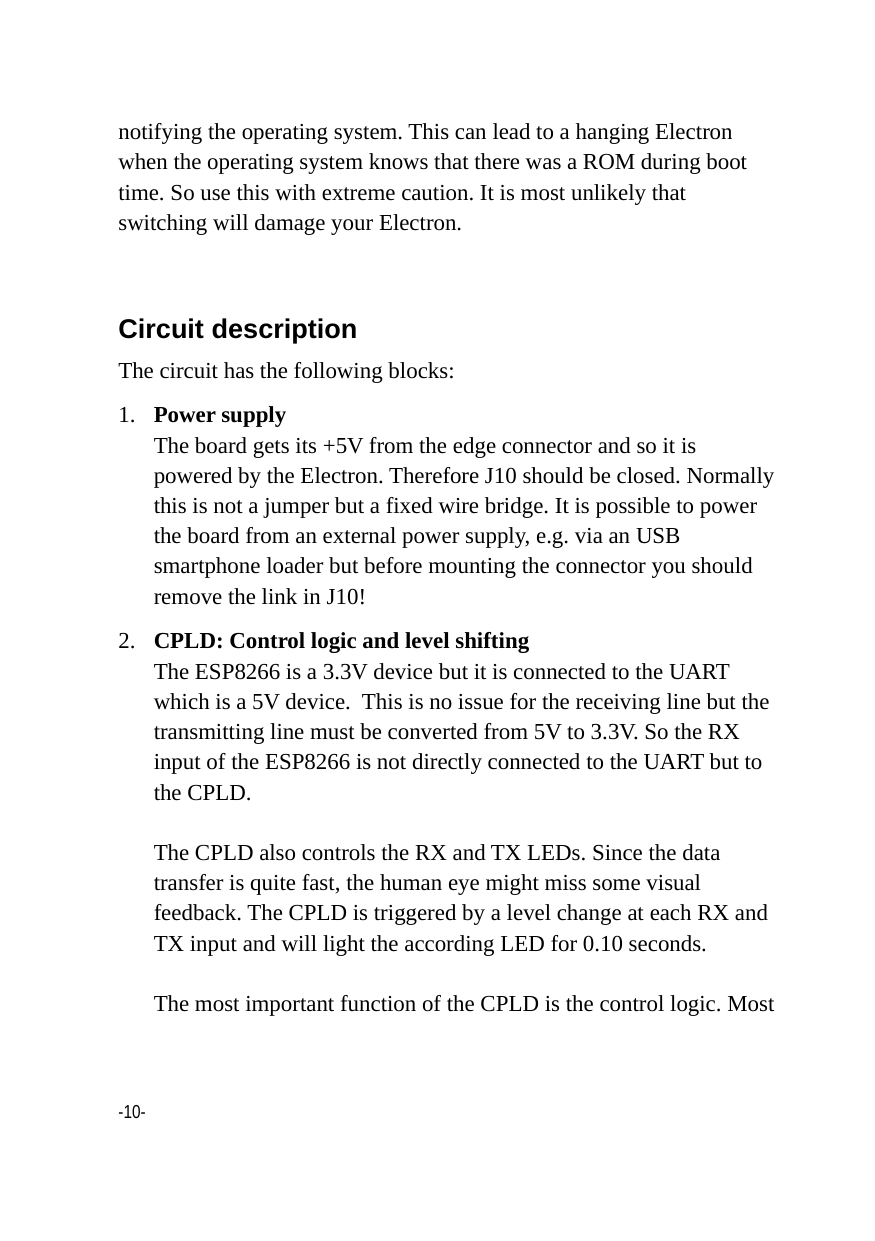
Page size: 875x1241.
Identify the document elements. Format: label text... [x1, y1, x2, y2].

subtitle Circuit description [118, 313, 780, 344]
list Power supply The board gets its +5V from the edge connector and so it is powered by the Electron. Therefore J10 should be closed. Normally this is not a jumper but a fixed wire bridge. It is possible to power the board from an external power supply, e.g. via an USB smartphone loader but before mounting the connector you should remove the link in J10! [118, 401, 780, 609]
list CPLD: Control logic and level shifting The ESP8266 is a 3.3V device but it is connected to the UART which is a 5V device. This is no issue for the receiving line but the transmitting line must be converted from 5V to 3.3V. So the RX input of the ESP8266 is not directly connected to the UART but to the CPLD. The CPLD also controls the RX and TX LEDs. Since the data transfer is quite fast, the human eye might miss some visual feedback. The CPLD is triggered by a level change at each RX and TX input and will light the according LED for 0.10 seconds. The most important function of the CPLD is the control logic. Most [118, 627, 780, 1016]
text notifying the operating system. This can lead to a hanging Electron when the operating system knows that there was a ROM during boot time. So use this with extreme caution. It is most unlikely that switching will damage your Electron. [118, 118, 780, 235]
text The circuit has the following blocks: [118, 357, 780, 383]
